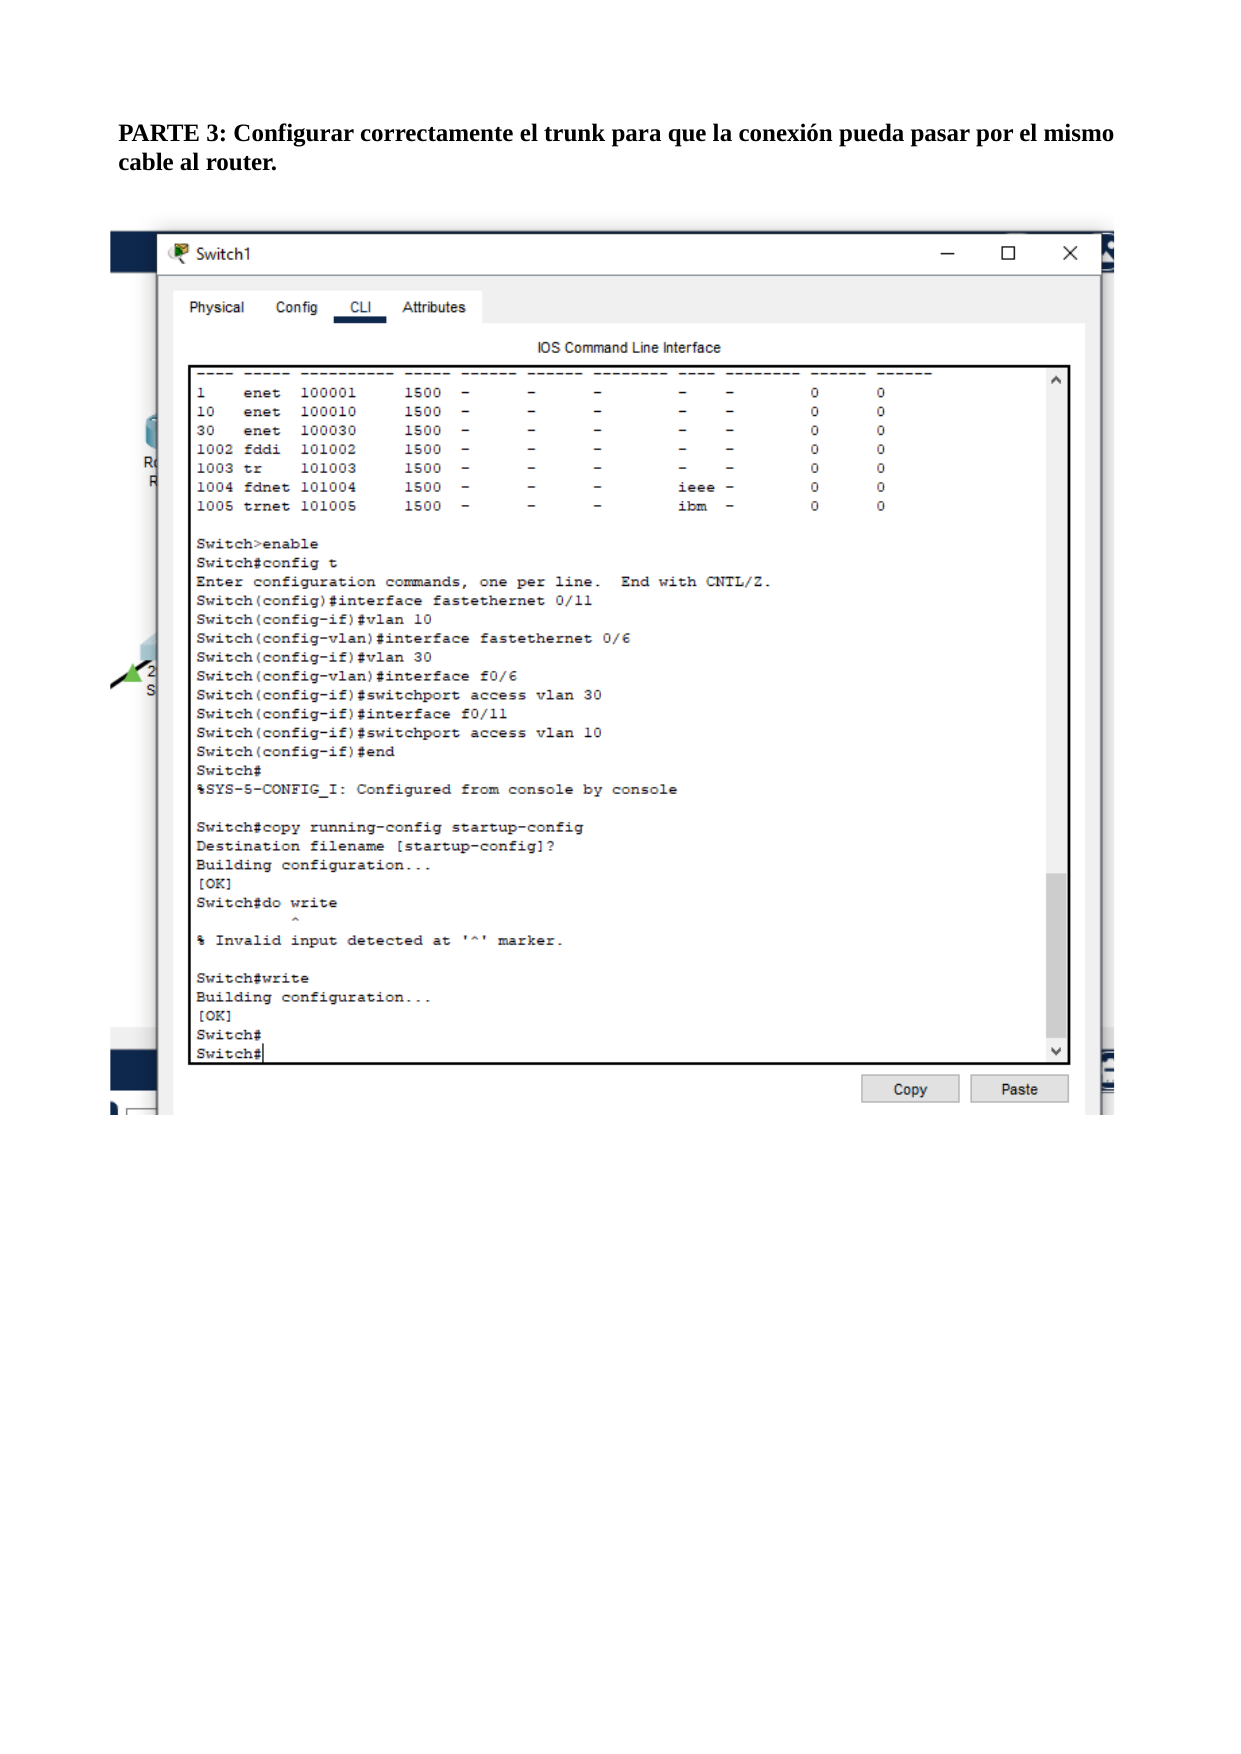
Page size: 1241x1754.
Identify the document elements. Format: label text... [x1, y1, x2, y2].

picture [110, 210, 1115, 1115]
text PARTE 3: Configurar correctamente el trunk para que la conexión pueda pasar por el mismo cable al router. [118, 118, 1122, 176]
